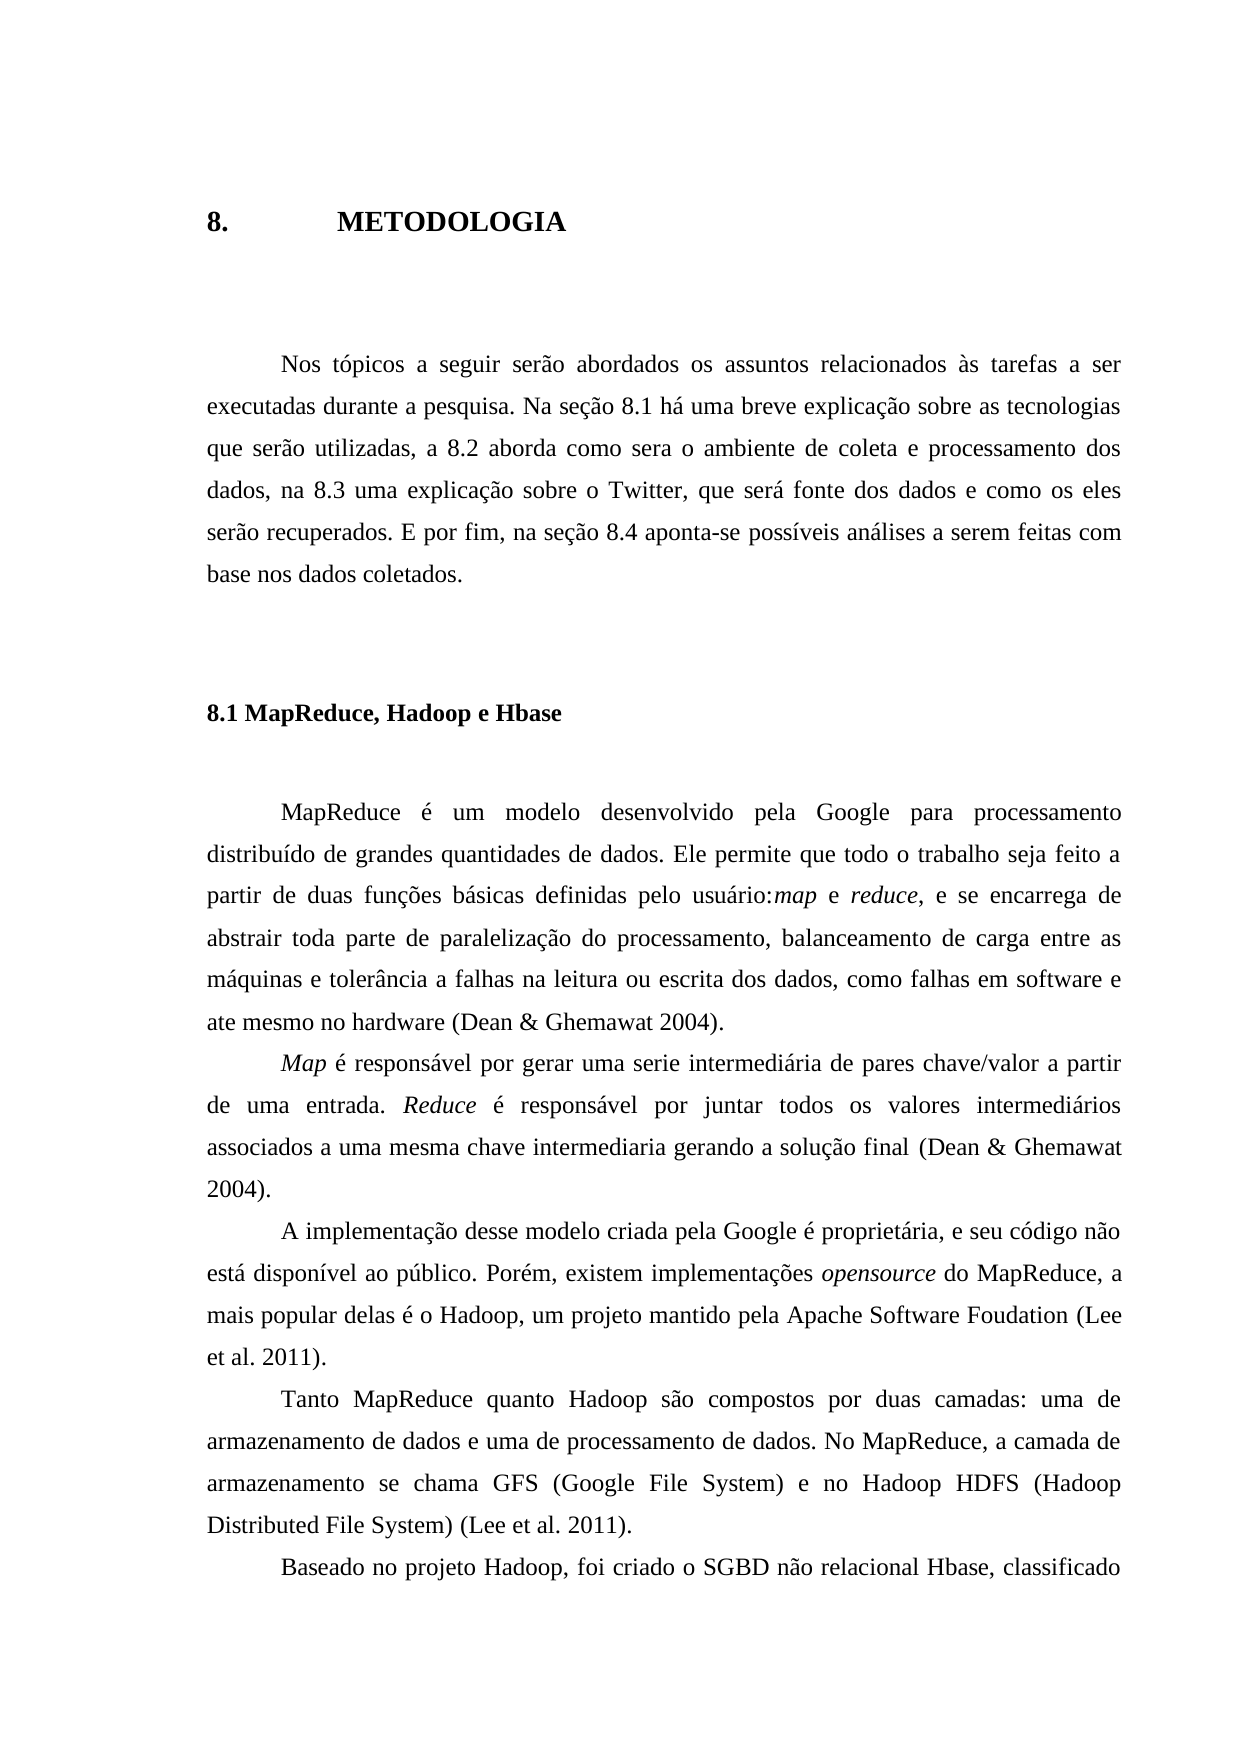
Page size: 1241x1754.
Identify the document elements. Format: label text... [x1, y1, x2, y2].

subtitle 8.1 MapReduce, Hadoop e Hbase [207, 699, 1122, 727]
text A implementação desse modelo criada pela Google é proprietária, e seu código não está disponível ao público. Porém, existem implementações opensource do MapReduce, a mais popular delas é o Hadoop, um projeto mantido pela Apache Software Foudation (Lee et al. 2011)⁠. [207, 1217, 1122, 1371]
text Map é responsável por gerar uma serie intermediária de pares chave/valor a partir de uma entrada. Reduce é responsável por juntar todos os valores intermediários associados a uma mesma chave intermediaria gerando a solução final (Dean & Ghemawat 2004)⁠. [207, 1049, 1122, 1203]
text Nos tópicos a seguir serão abordados os assuntos relacionados às tarefas a ser executadas durante a pesquisa. Na seção 8.1 há uma breve explicação sobre as tecnologias que serão utilizadas, a 8.2 aborda como sera o ambiente de coleta e processamento dos dados, na 8.3 uma explicação sobre o Twitter, que será fonte dos dados e como os eles serão recuperados. E por fim, na seção 8.4 aponta-se possíveis análises a serem feitas com base nos dados coletados. [207, 350, 1122, 588]
subtitle METODOLOGIA [207, 205, 1122, 238]
text Baseado no projeto Hadoop, foi criado o SGBD não relacional Hbase, classificado [207, 1553, 1122, 1581]
text Tanto MapReduce quanto Hadoop são compostos por duas camadas: uma de armazenamento de dados e uma de processamento de dados. No MapReduce, a camada de armazenamento se chama GFS (Google File System) e no Hadoop HDFS (Hadoop Distributed File System) (Lee et al. 2011)⁠. [207, 1385, 1122, 1539]
text MapReduce é um modelo desenvolvido pela Google para processamento distribuído de grandes quantidades de dados. Ele permite que todo o trabalho seja feito a partir de duas funções básicas definidas pelo usuário:map e reduce, e se encarrega de abstrair toda parte de paralelização do processamento, balanceamento de carga entre as máquinas e tolerância a falhas na leitura ou escrita dos dados, como falhas em software e ate mesmo no hardware (Dean & Ghemawat 2004)⁠. [207, 797, 1122, 1035]
